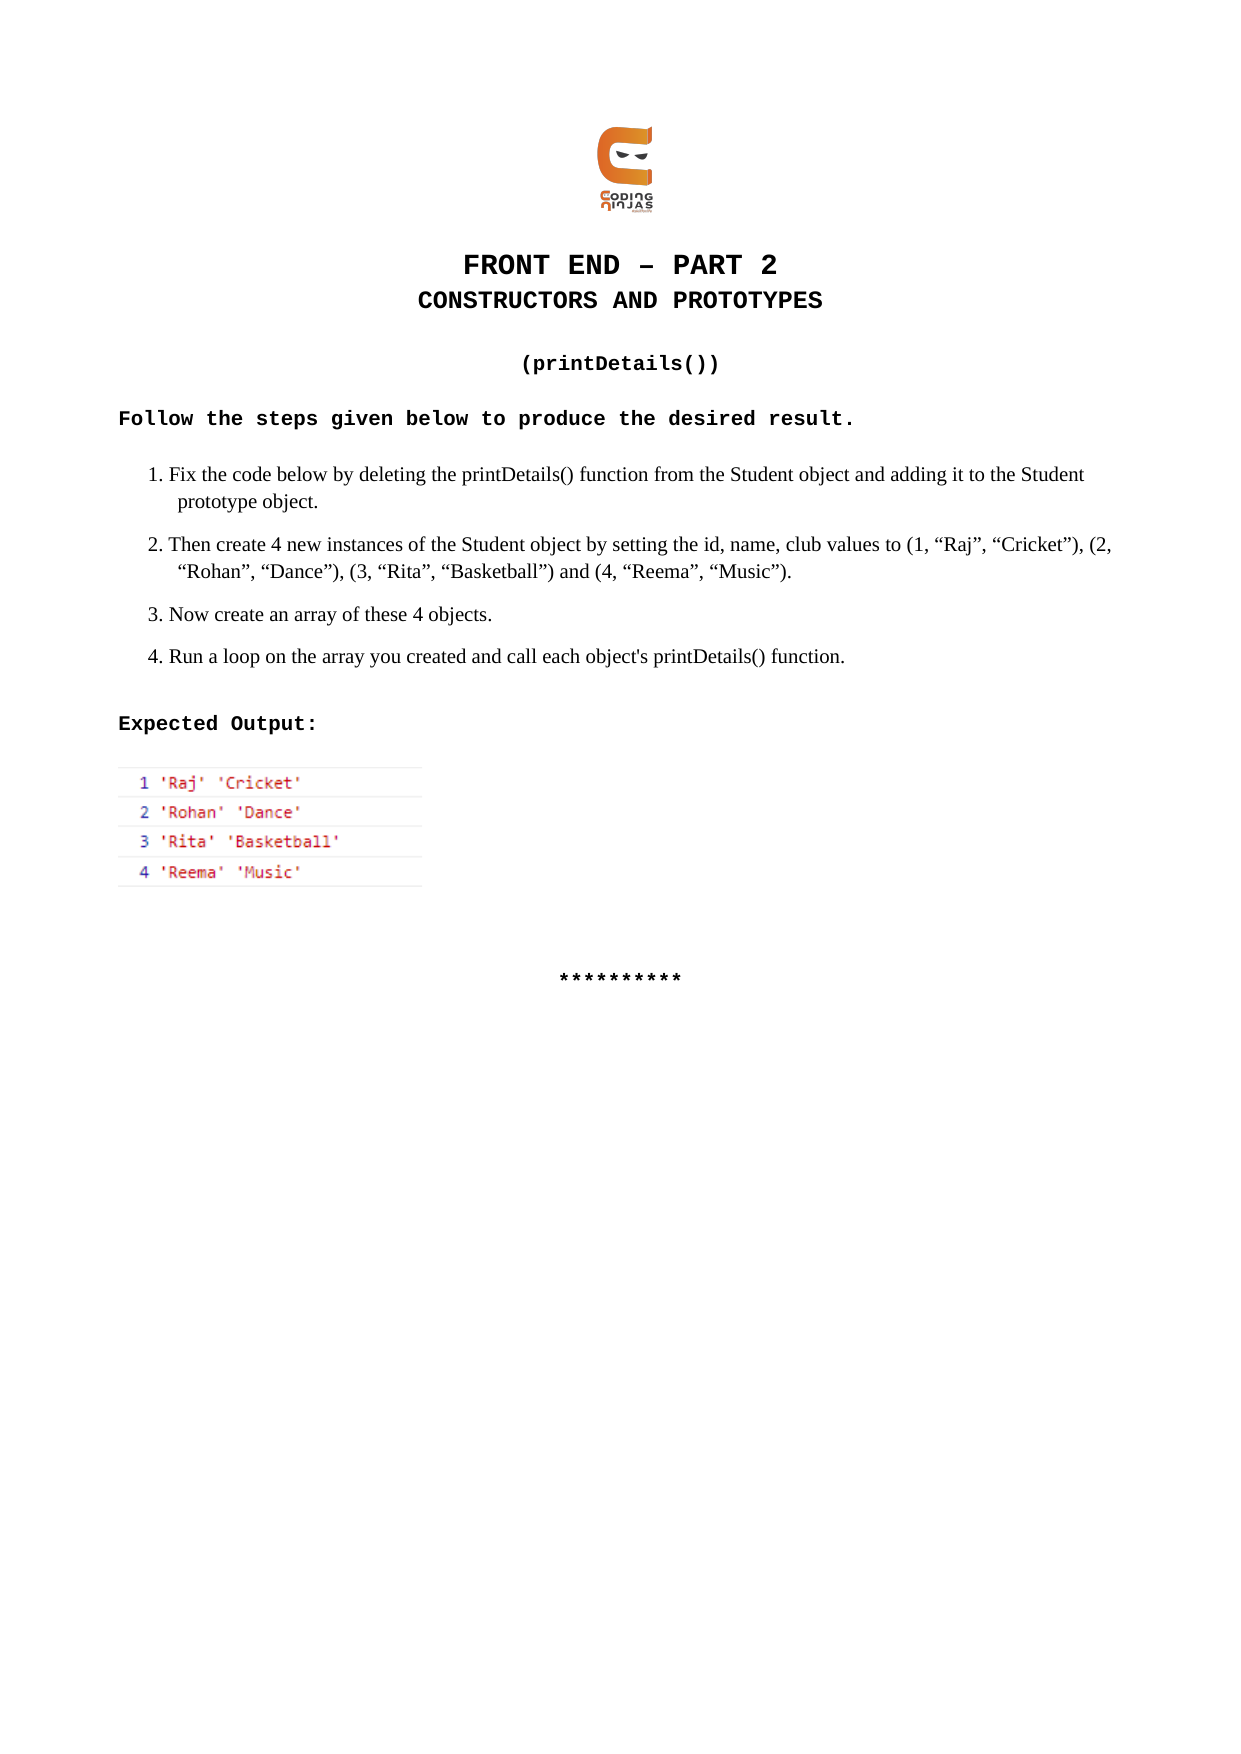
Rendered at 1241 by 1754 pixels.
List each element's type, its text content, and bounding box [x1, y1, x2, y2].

text 1. Fix the code below by deleting the printDetails() function from the Student object and adding it to the Student prototype object. [148, 462, 1122, 513]
text ********** [118, 971, 1122, 995]
text CONSTRUCTORS AND PROTOTYPES [118, 288, 1122, 316]
text 4. Run a loop on the array you created and call each object's printDetails() function. [148, 644, 1122, 668]
picture [118, 767, 423, 887]
text (printDetails()) [118, 353, 1122, 377]
text 2. Then create 4 new instances of the Student object by setting the id, name, club values to (1, “Raj”, “Cricket”), (2, “Rohan”, “Dance”), (3, “Rita”, “Basketball”) and (4, “Reema”, “Music”). [148, 532, 1122, 583]
picture [578, 122, 672, 217]
text Expected Output: [118, 713, 1122, 737]
text Follow the steps given below to produce the desired result. [118, 407, 1122, 431]
text 3. Now create an array of these 4 objects. [148, 601, 1122, 626]
text FRONT END – PART 2 [118, 250, 1122, 283]
